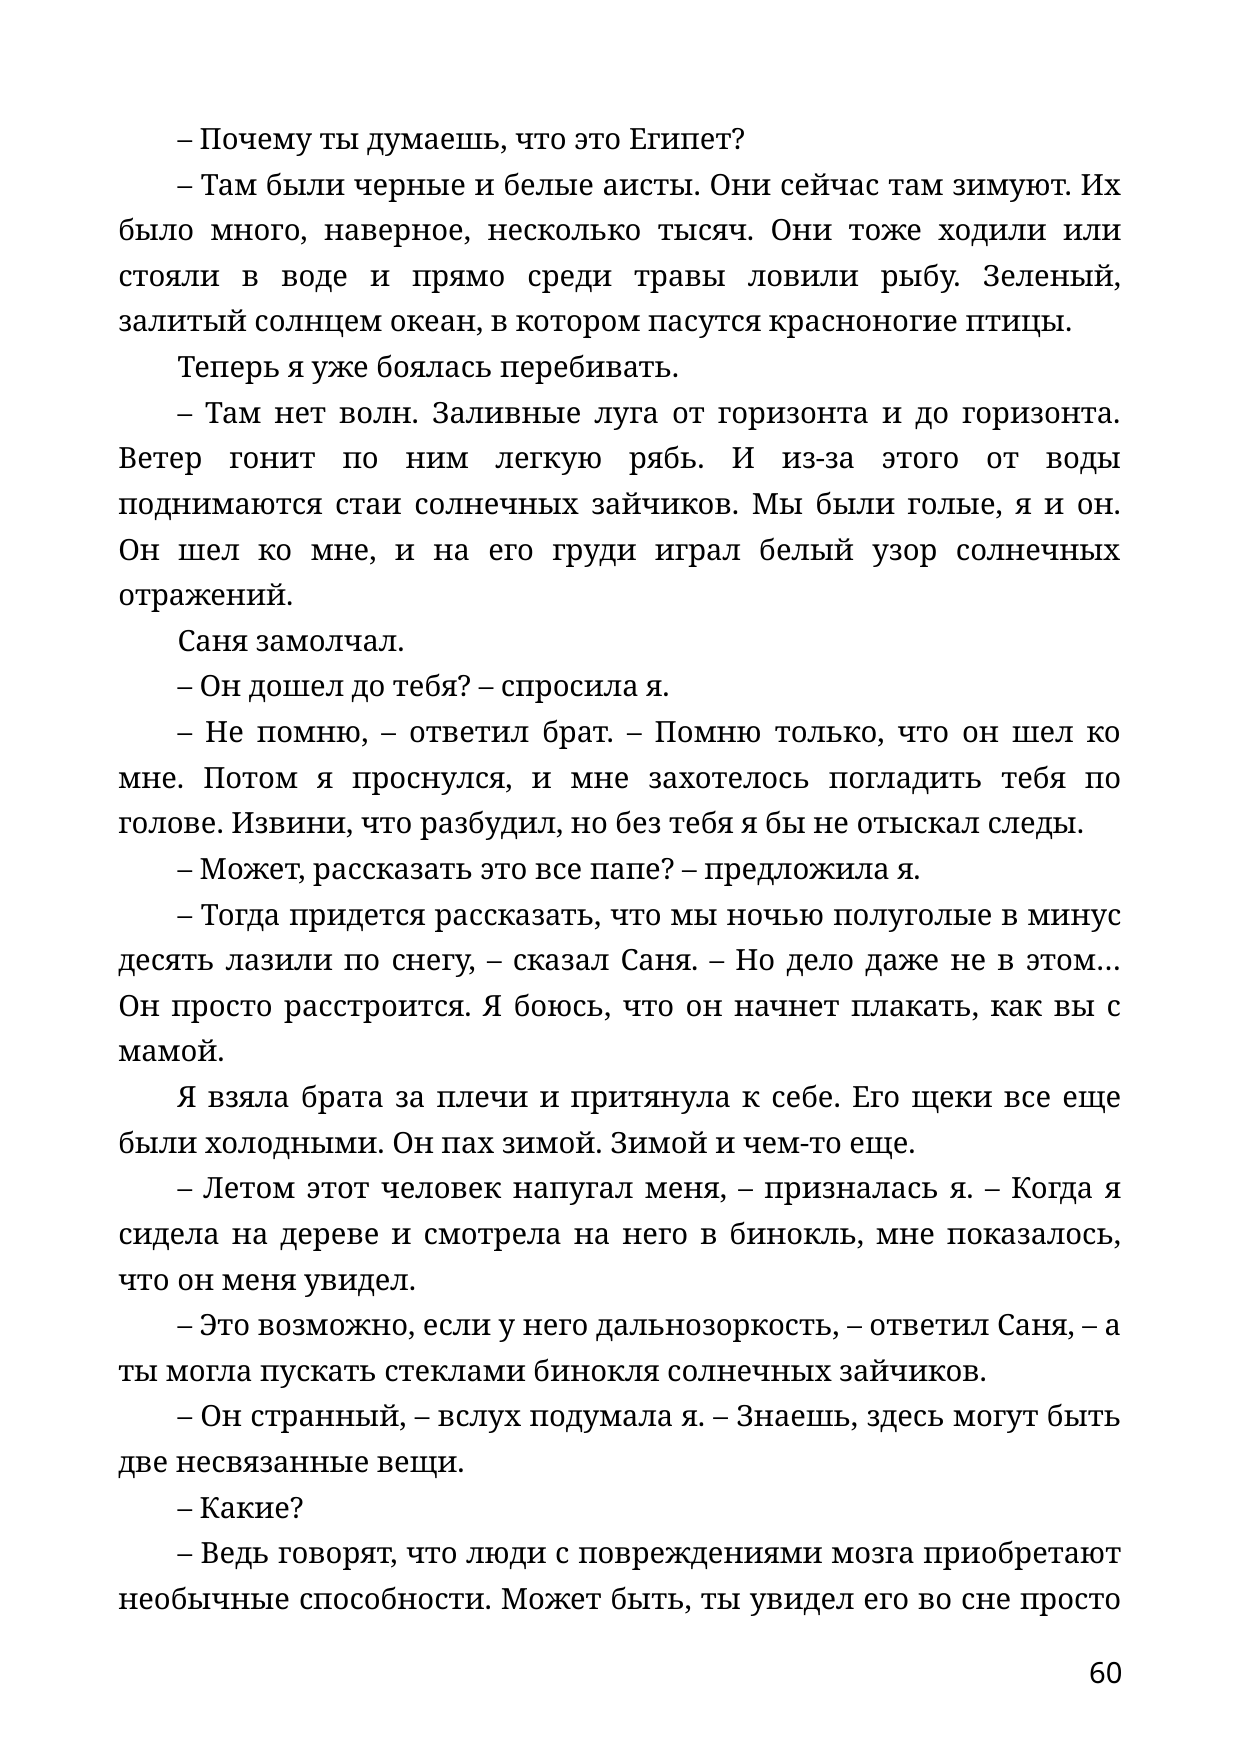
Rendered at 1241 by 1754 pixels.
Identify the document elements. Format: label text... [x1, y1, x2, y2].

text – Летом этот человек напугал меня, – призналась я. – Когда я сидела на дереве и смотрела на него в бинокль, мне показалось, что он меня увидел. [118, 1167, 1122, 1298]
text – Там были черные и белые аисты. Они сейчас там зимуют. Их было много, наверное, несколько тысяч. Они тоже ходили или стояли в воде и прямо среди травы ловили рыбу. Зеленый, залитый солнцем океан, в котором пасутся красноногие птицы. [118, 164, 1122, 340]
text – Тогда придется рассказать, что мы ночью полуголые в минус десять лазили по снегу, – сказал Саня. – Но дело даже не в этом… Он просто расстроится. Я боюсь, что он начнет плакать, как вы с мамой. [118, 894, 1122, 1070]
text – Это возможно, если у него дальнозоркость, – ответил Саня, – а ты могла пускать стеклами бинокля солнечных зайчиков. [118, 1304, 1122, 1390]
text – Там нет волн. Заливные луга от горизонта и до горизонта. Ветер гонит по ним легкую рябь. И из-за этого от воды поднимаются стаи солнечных зайчиков. Мы были голые, я и он. Он шел ко мне, и на его груди играл белый узор солнечных отражений. [118, 392, 1122, 614]
text – Какие? [118, 1487, 1122, 1527]
text – Ведь говорят, что люди с повреждениями мозга приобретают необычные способности. Может быть, ты увидел его во сне просто [118, 1532, 1122, 1618]
text – Он дошел до тебя? – спросила я. [118, 666, 1122, 705]
text – Может, рассказать это все папе? – предложила я. [118, 848, 1122, 888]
text Теперь я уже боялась перебивать. [118, 346, 1122, 386]
text Саня замолчал. [118, 620, 1122, 660]
text – Почему ты думаешь, что это Египет? [118, 118, 1122, 158]
text – Не помню, – ответил брат. – Помню только, что он шел ко мне. Потом я проснулся, и мне захотелось погладить тебя по голове. Извини, что разбудил, но без тебя я бы не отыскал следы. [118, 711, 1122, 842]
text – Он странный, – вслух подумала я. – Знаешь, здесь могут быть две несвязанные вещи. [118, 1396, 1122, 1481]
text Я взяла брата за плечи и притянула к себе. Его щеки все еще были холодными. Он пах зимой. Зимой и чем-то еще. [118, 1076, 1122, 1162]
